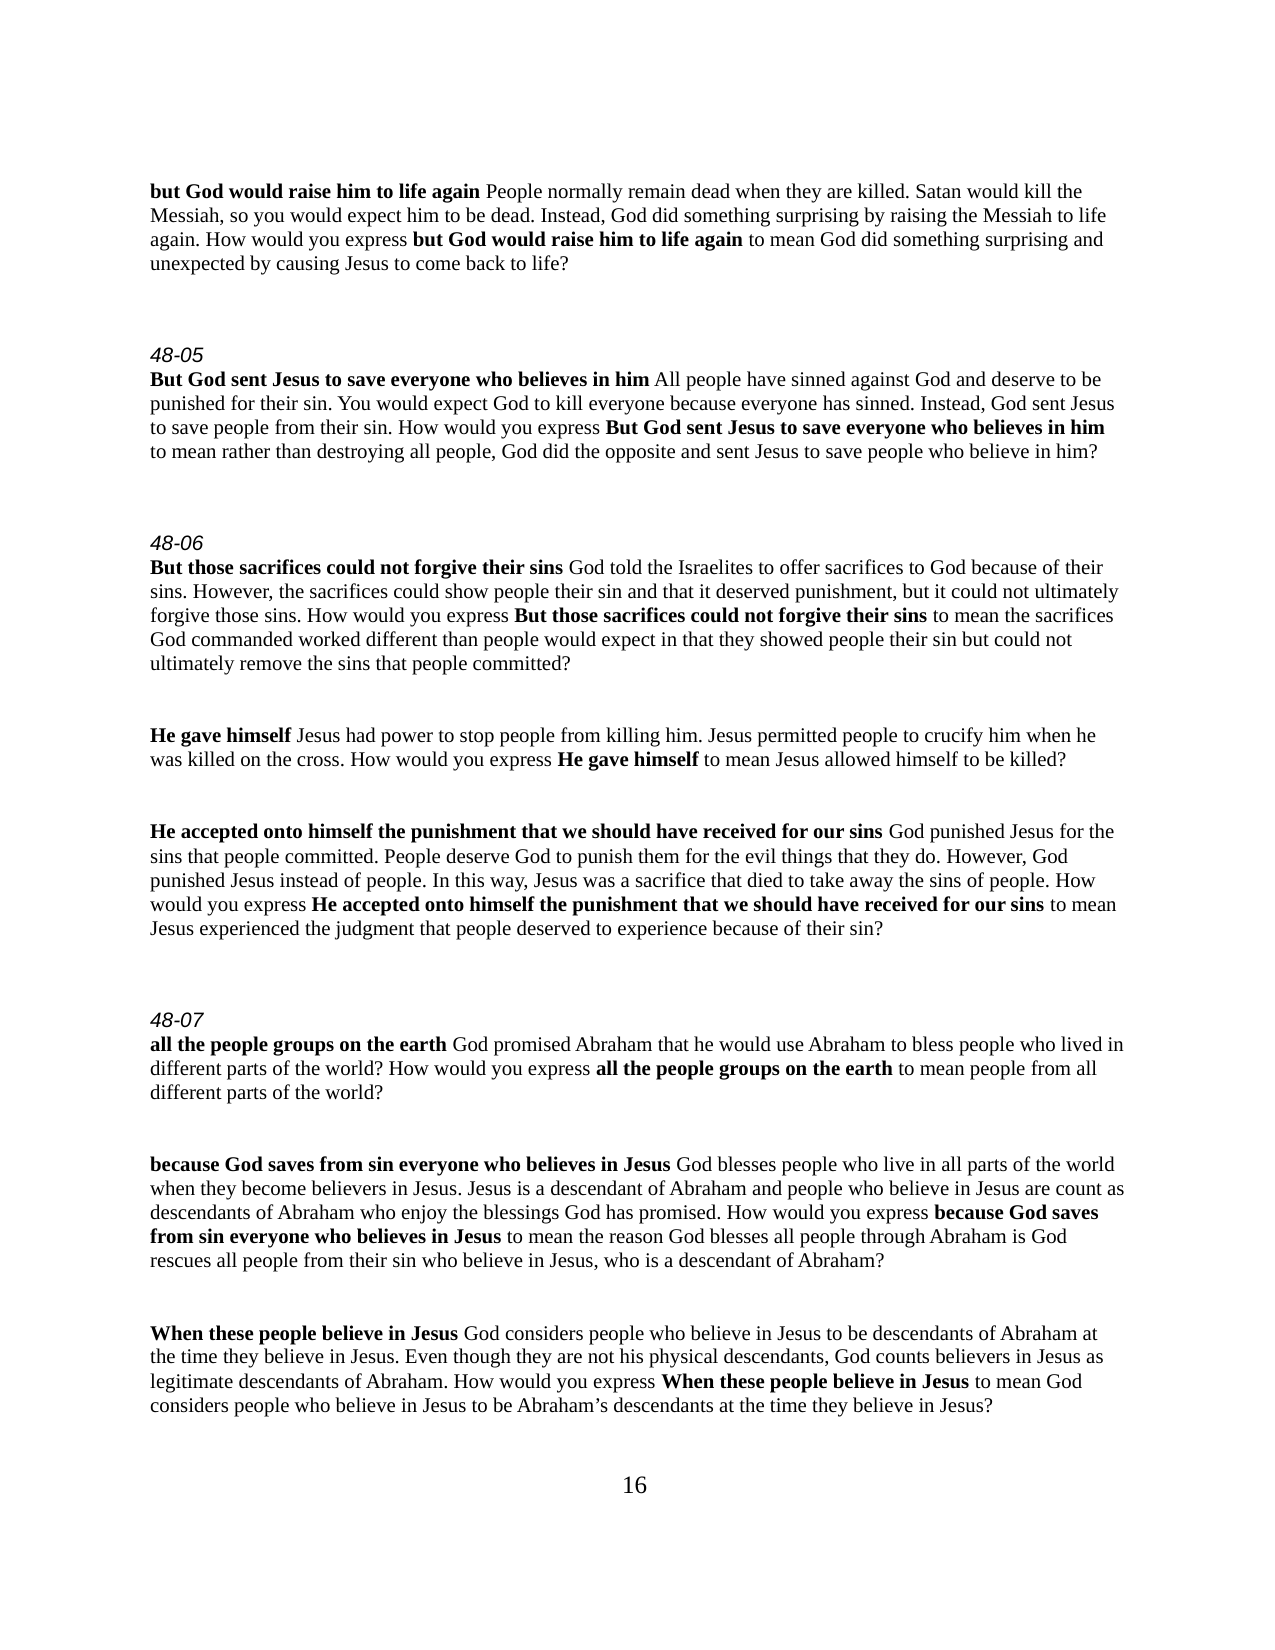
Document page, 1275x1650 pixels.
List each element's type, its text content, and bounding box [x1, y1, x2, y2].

subtitle 48-06 [150, 531, 1125, 554]
text but God would raise him to life again People normally remain dead when they are killed. Satan would kill the Messiah, so you would expect him to be dead. Instead, God did something surprising by raising the Messiah to life again. How would you express but God would raise him to life again to mean God did something surprising and unexpected by causing Jesus to come back to life? [150, 179, 1125, 275]
text all the people groups on the earth God promised Abraham that he would use Abraham to bless people who lived in different parts of the world? How would you express all the people groups on the earth to mean people from all different parts of the world? [150, 1031, 1125, 1104]
text because God saves from sin everyone who believes in Jesus God blesses people who live in all parts of the world when they become believers in Jesus. Jesus is a descendant of Abraham and people who believe in Jesus are count as descendants of Abraham who enjoy the blessings God has promised. How would you express because God saves from sin everyone who believes in Jesus to mean the reason God blesses all people through Abraham is God rescues all people from their sin who believe in Jesus, who is a descendant of Abraham? [150, 1152, 1125, 1272]
subtitle 48-07 [150, 1007, 1125, 1031]
text But God sent Jesus to save everyone who believes in him All people have sinned against God and deserve to be punished for their sin. You would expect God to kill everyone because everyone has sinned. Instead, God sent Jesus to save people from their sin. How would you express But God sent Jesus to save everyone who believes in him to mean rather than destroying all people, God did the opposite and sent Jesus to save people who believe in him? [150, 367, 1125, 463]
text He accepted onto himself the punishment that we should have received for our sins God punished Jesus for the sins that people committed. People deserve God to punish them for the evil things that they do. However, God punished Jesus instead of people. In this way, Jesus was a sacrifice that died to take away the sins of people. How would you express He accepted onto himself the punishment that we should have received for our sins to mean Jesus experienced the judgment that people deserved to experience because of their sin? [150, 819, 1125, 940]
text When these people believe in Jesus God considers people who believe in Jesus to be descendants of Abraham at the time they believe in Jesus. Even though they are not his physical descendants, God counts believers in Jesus as legitimate descendants of Abraham. How would you express When these people believe in Jesus to mean God considers people who believe in Jesus to be Abraham’s descendants at the time they believe in Jesus? [150, 1320, 1125, 1417]
text He gave himself Jesus had power to stop people from killing him. Jesus permitted people to crucify him when he was killed on the cross. How would you express He gave himself to mean Jesus allowed himself to be killed? [150, 723, 1125, 771]
text But those sacrifices could not forgive their sins God told the Israelites to offer sacrifices to God because of their sins. However, the sacrifices could show people their sin and that it deserved punishment, but it could not ultimately forgive those sins. How would you express But those sacrifices could not forgive their sins to mean the sacrifices God commanded worked different than people would expect in that they showed people their sin but could not ultimately remove the sins that people committed? [150, 554, 1125, 675]
subtitle 48-05 [150, 343, 1125, 367]
